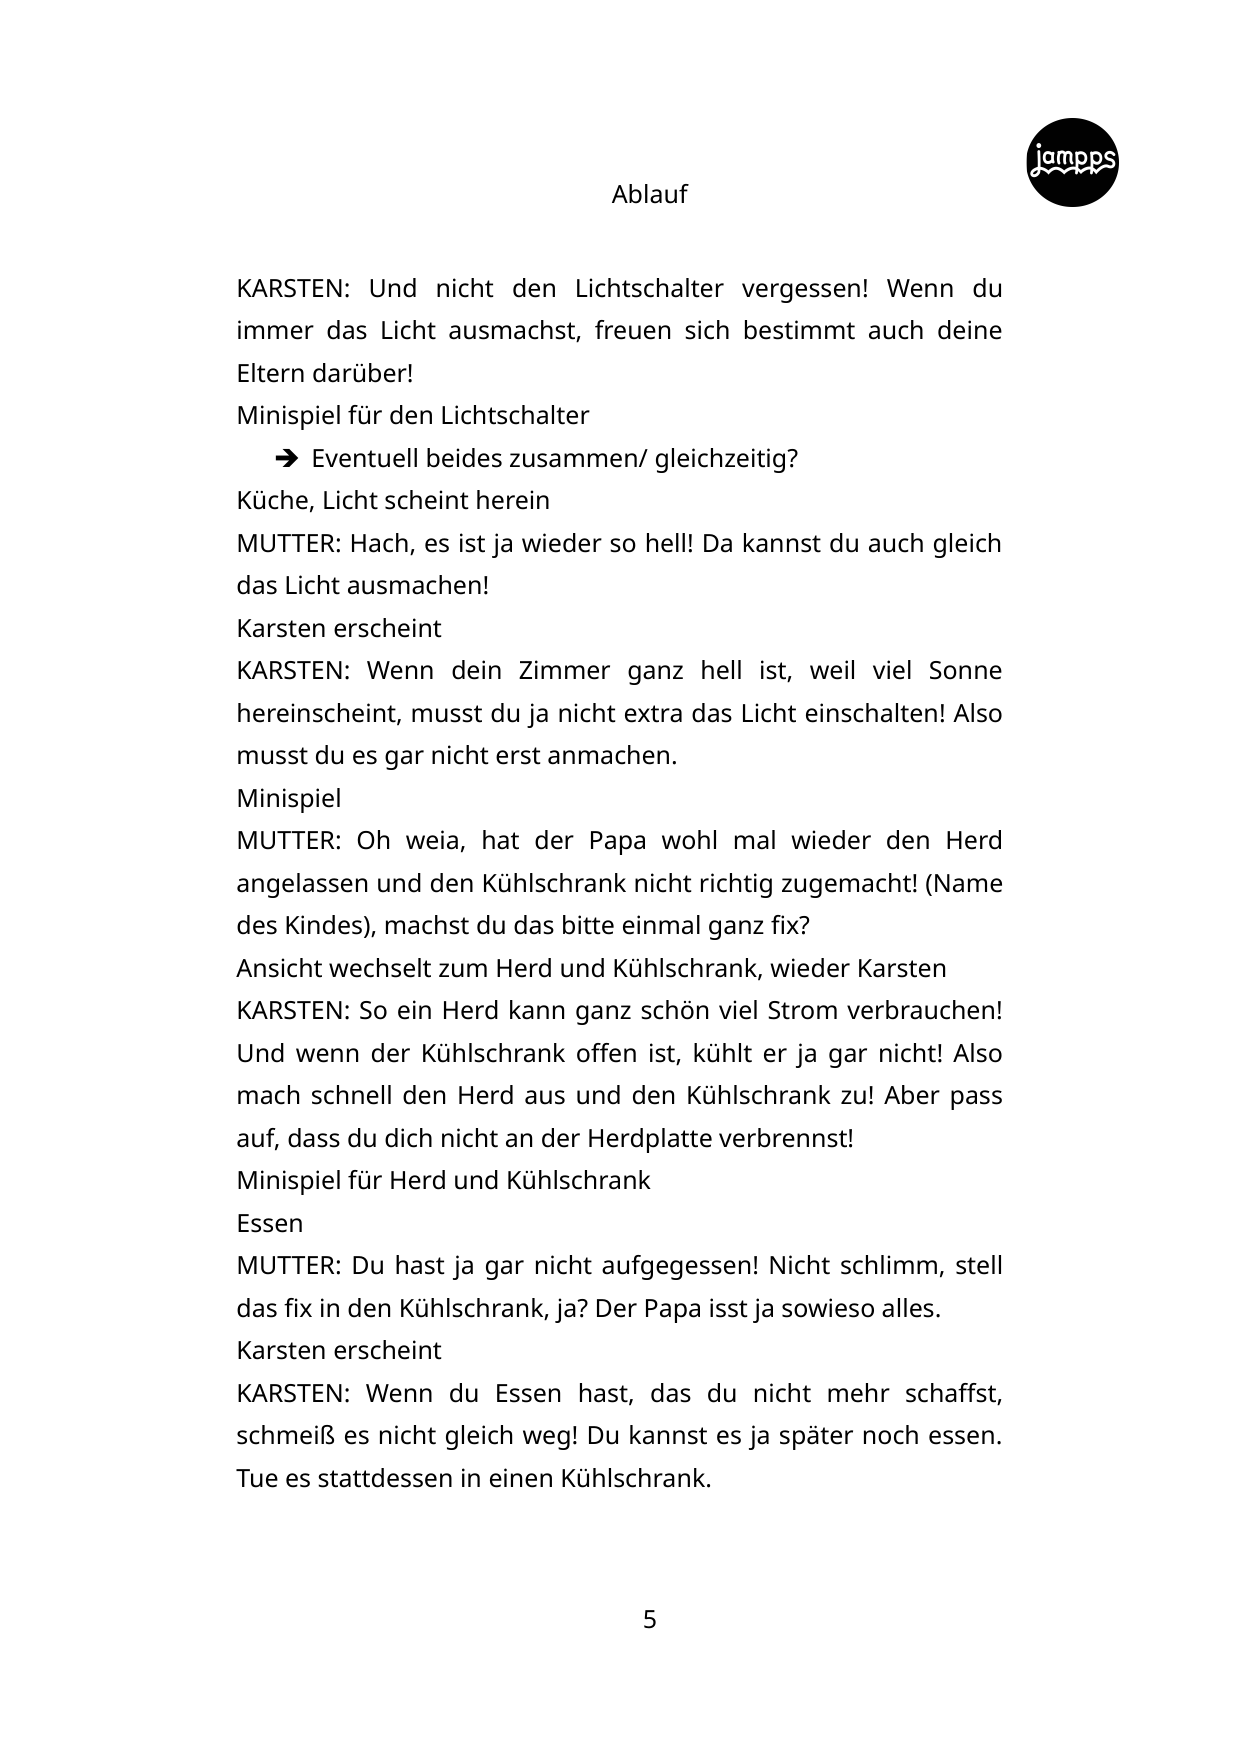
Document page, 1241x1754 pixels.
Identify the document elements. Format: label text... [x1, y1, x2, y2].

picture [1026, 118, 1119, 207]
text MUTTER: Du hast ja gar nicht aufgegessen! Nicht schlimm, stell das fix in den Kühlschrank, ja? Der Papa isst ja sowieso alles. [236, 1248, 1004, 1324]
text Küche, Licht scheint herein [236, 483, 1004, 517]
text Essen [236, 1205, 1004, 1239]
text MUTTER: Hach, es ist ja wieder so hell! Da kannst du auch gleich das Licht ausmachen! [236, 525, 1004, 602]
text KARSTEN: Wenn dein Zimmer ganz hell ist, weil viel Sonne hereinscheint, musst du ja nicht extra das Licht einschalten! Also musst du es gar nicht erst anmachen. [236, 653, 1004, 772]
text Ansicht wechselt zum Herd und Kühlschrank, wieder Karsten [236, 950, 1004, 984]
text Minispiel [236, 780, 1004, 814]
text Minispiel für Herd und Kühlschrank [236, 1163, 1004, 1197]
text Karsten erscheint [236, 610, 1004, 644]
text KARSTEN: Und nicht den Lichtschalter vergessen! Wenn du immer das Licht ausmachst, freuen sich bestimmt auch deine Eltern darüber! [236, 270, 1004, 389]
text Karsten erscheint [236, 1333, 1004, 1367]
text KARSTEN: Wenn du Essen hast, das du nicht mehr schaffst, schmeiß es nicht gleich weg! Du kannst es ja später noch essen. Tue es stattdessen in einen Kühlschrank. [236, 1375, 1004, 1494]
text MUTTER: Oh weia, hat der Papa wohl mal wieder den Herd angelassen und den Kühlschrank nicht richtig zugemacht! (Name des Kindes), machst du das bitte einmal ganz fix? [236, 823, 1004, 942]
text Minispiel für den Lichtschalter [236, 398, 1004, 432]
list Eventuell beides zusammen/ gleichzeitig? [274, 440, 1004, 474]
text KARSTEN: So ein Herd kann ganz schön viel Strom verbrauchen! Und wenn der Kühlschrank offen ist, kühlt er ja gar nicht! Also mach schnell den Herd aus und den Kühlschrank zu! Aber pass auf, dass du dich nicht an der Herdplatte verbrennst! [236, 993, 1004, 1154]
